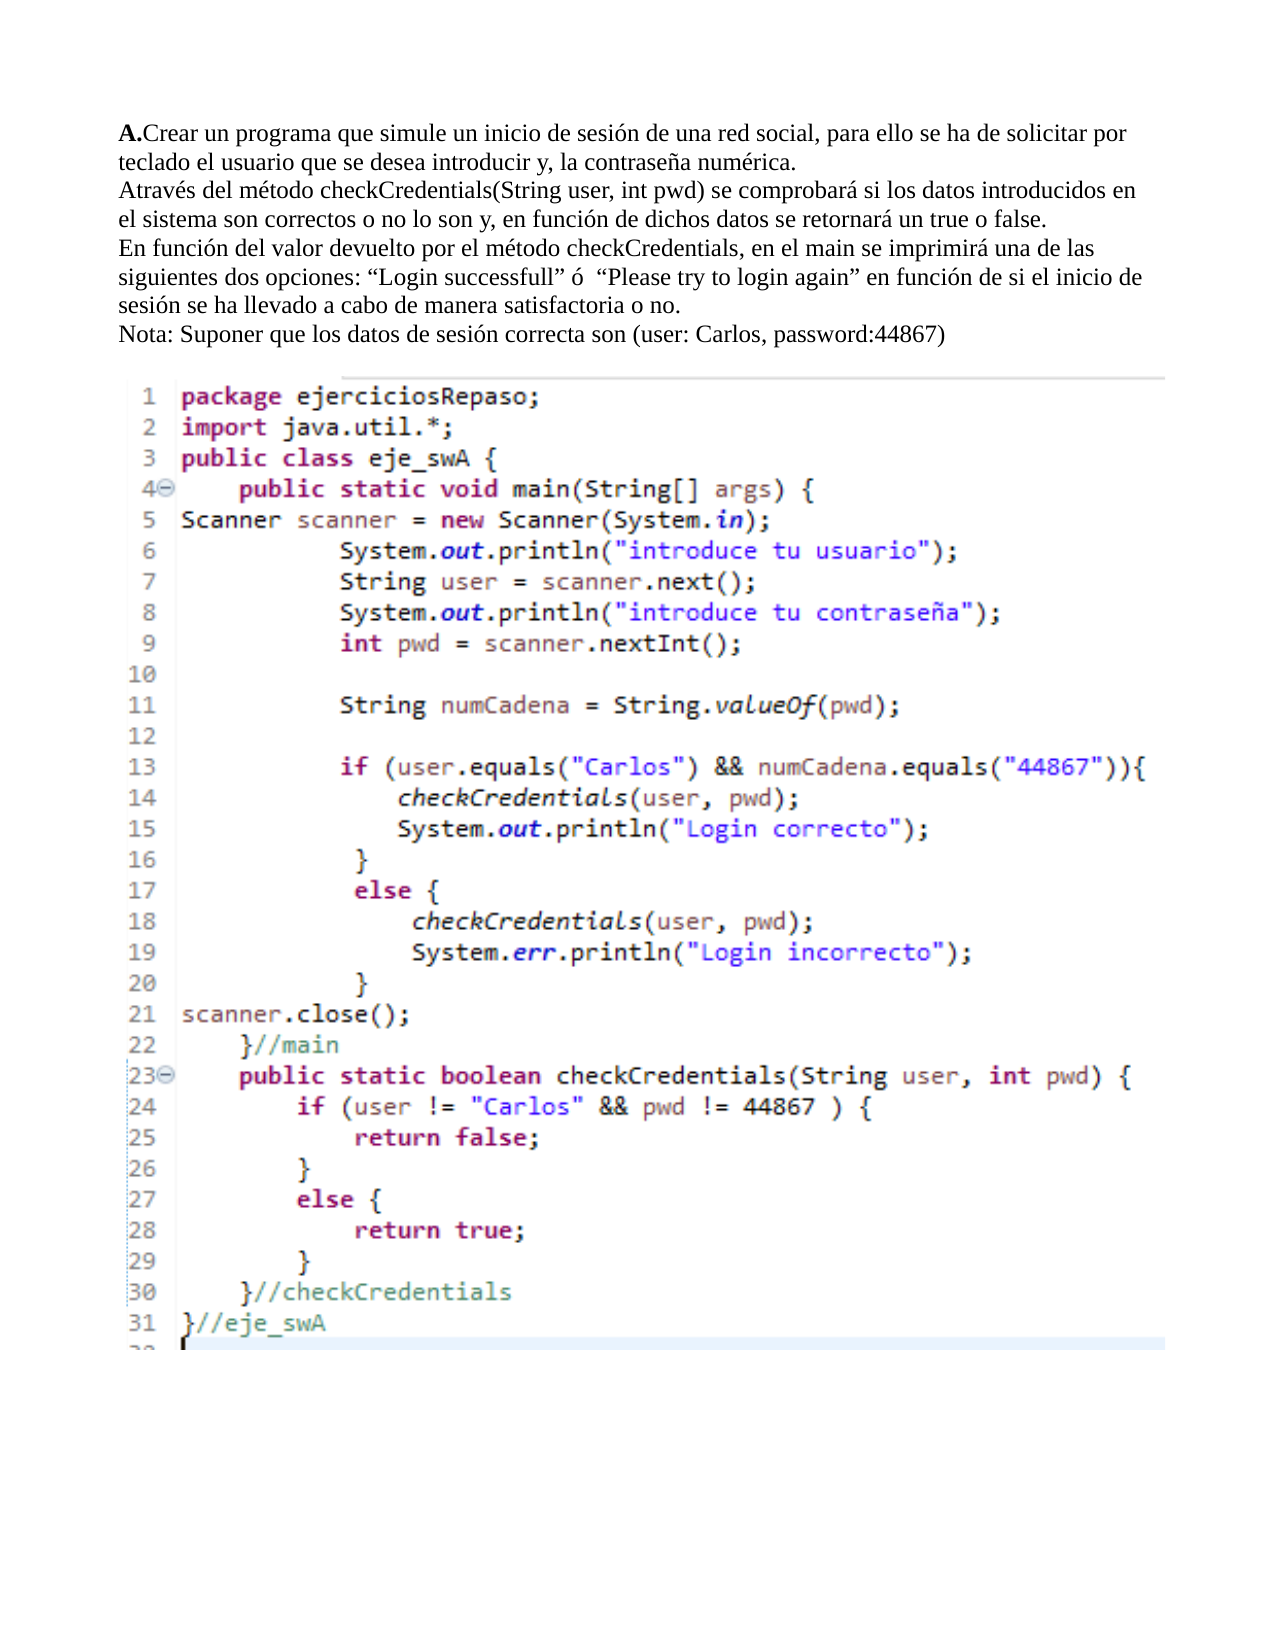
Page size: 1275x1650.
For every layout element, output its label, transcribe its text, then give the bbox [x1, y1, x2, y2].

text A.Crear un programa que simule un inicio de sesión de una red social, para ello se ha de solicitar por teclado el usuario que se desea introducir y, la contraseña numérica. [118, 118, 1157, 176]
text Através del método checkCredentials(String user, int pwd) se comprobará si los datos introducidos en el sistema son correctos o no lo son y, en función de dichos datos se retornará un true o false. [118, 176, 1157, 233]
text En función del valor devuelto por el método checkCredentials, en el main se imprimirá una de las siguientes dos opciones: “Login successfull” ó “Please try to login again” en función de si el inicio de sesión se ha llevado a cabo de manera satisfactoria o no. [118, 233, 1157, 319]
text Nota: Suponer que los datos de sesión correcta son (user: Carlos, password:44867) [118, 319, 1157, 348]
picture [126, 376, 1166, 1350]
